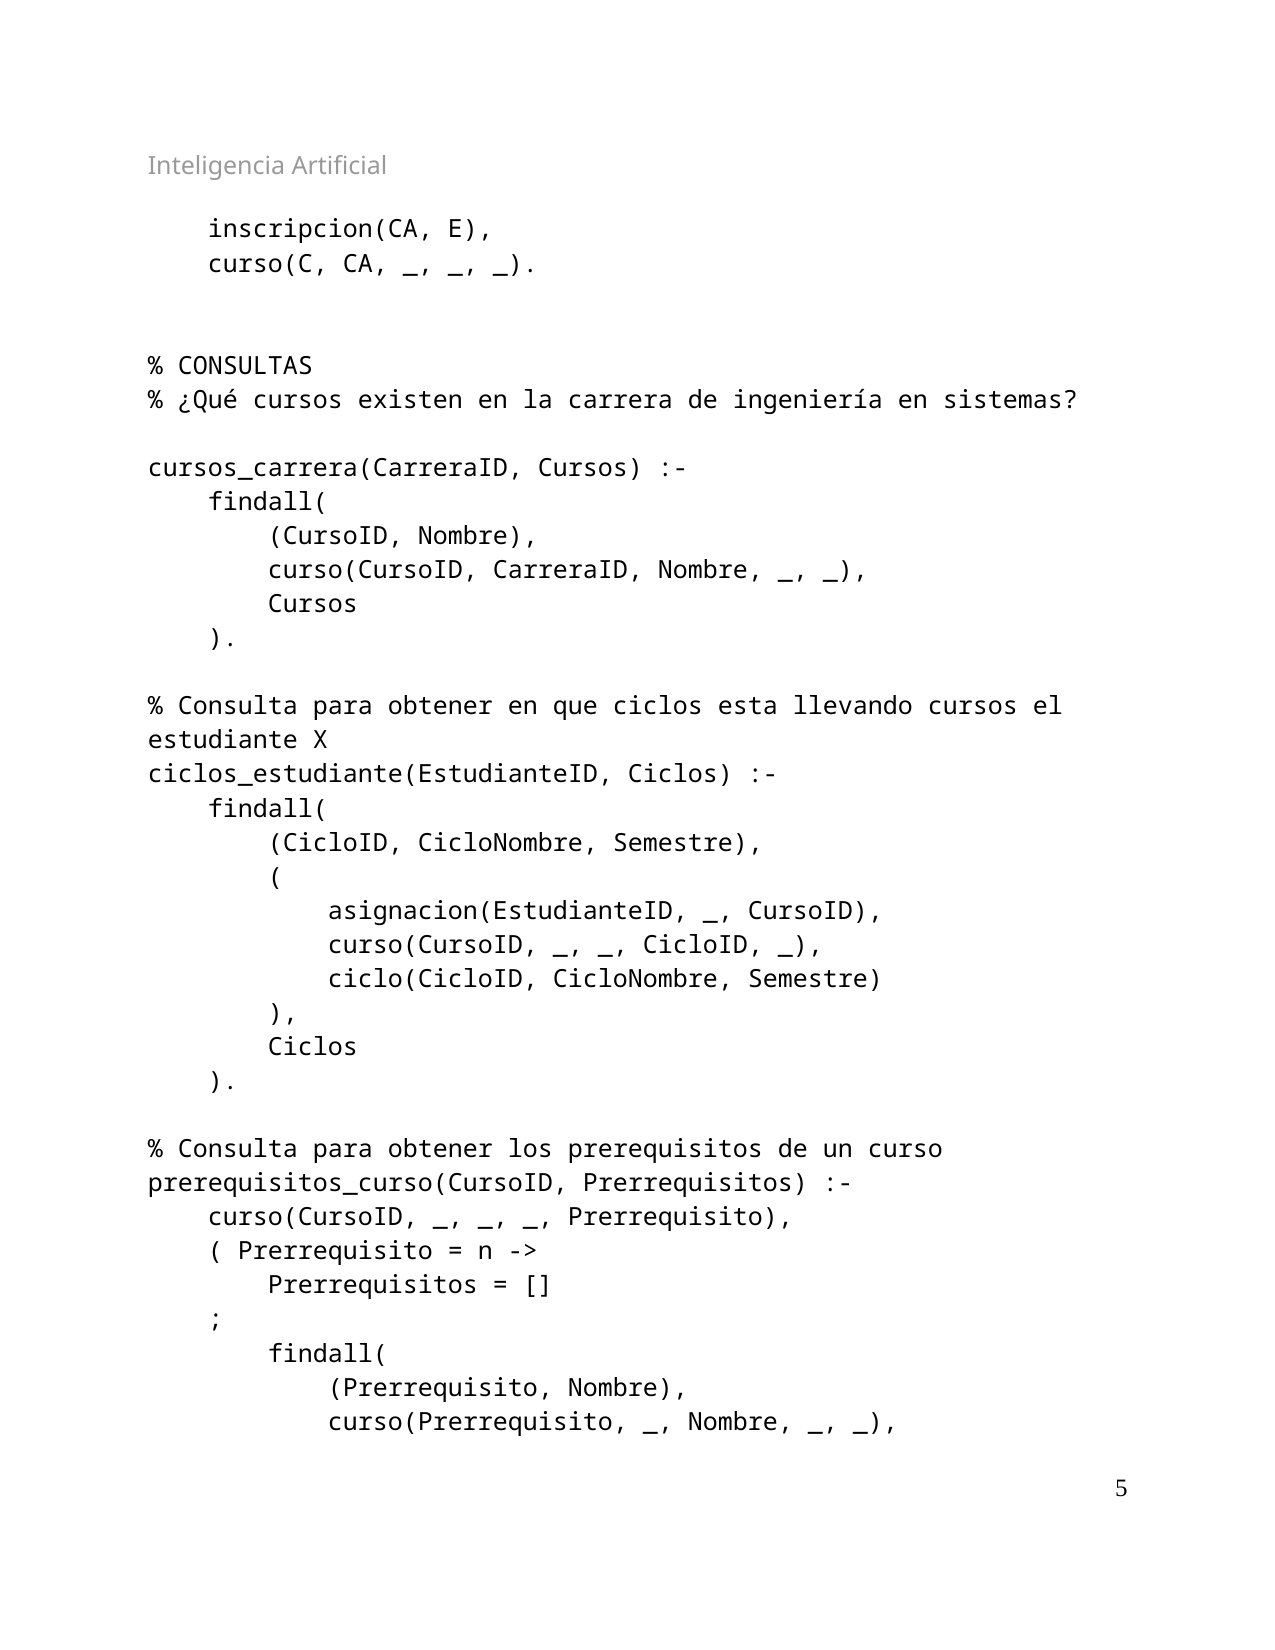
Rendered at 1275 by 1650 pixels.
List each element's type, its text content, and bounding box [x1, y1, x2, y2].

text % Consulta para obtener en que ciclos esta llevando cursos el estudiante X [148, 688, 1127, 756]
text cursos_carrera(CarreraID, Cursos) :- [148, 449, 1127, 484]
text % Consulta para obtener los prerequisitos de un curso [148, 1131, 1127, 1165]
text Ciclos [148, 1029, 1127, 1063]
text ( [148, 858, 1127, 892]
text findall( [148, 484, 1127, 518]
text (CursoID, Nombre), [148, 518, 1127, 552]
text ciclo(CicloID, CicloNombre, Semestre) [148, 961, 1127, 994]
text ). [148, 1063, 1127, 1097]
text Prerrequisitos = [] [148, 1267, 1127, 1301]
text curso(C, CA, _, _, _). [148, 245, 1127, 279]
text % ¿Qué cursos existen en la carrera de ingeniería en sistemas? [148, 381, 1127, 416]
text inscripcion(CA, E), [148, 211, 1127, 245]
text curso(CursoID, CarreraID, Nombre, _, _), [148, 552, 1127, 586]
text % CONSULTAS [148, 347, 1127, 381]
text ), [148, 994, 1127, 1029]
text Cursos [148, 586, 1127, 620]
text ). [148, 620, 1127, 654]
text findall( [148, 790, 1127, 824]
text asignacion(EstudianteID, _, CursoID), [148, 892, 1127, 926]
text (CicloID, CicloNombre, Semestre), [148, 824, 1127, 858]
text curso(CursoID, _, _, CicloID, _), [148, 926, 1127, 961]
text ; [148, 1301, 1127, 1335]
text ( Prerrequisito = n -> [148, 1233, 1127, 1267]
text findall( [148, 1335, 1127, 1369]
text ciclos_estudiante(EstudianteID, Ciclos) :- [148, 756, 1127, 790]
text curso(CursoID, _, _, _, Prerrequisito), [148, 1199, 1127, 1233]
text prerequisitos_curso(CursoID, Prerrequisitos) :- [148, 1165, 1127, 1199]
text (Prerrequisito, Nombre), [148, 1369, 1127, 1403]
text curso(Prerrequisito, _, Nombre, _, _), [148, 1403, 1127, 1437]
